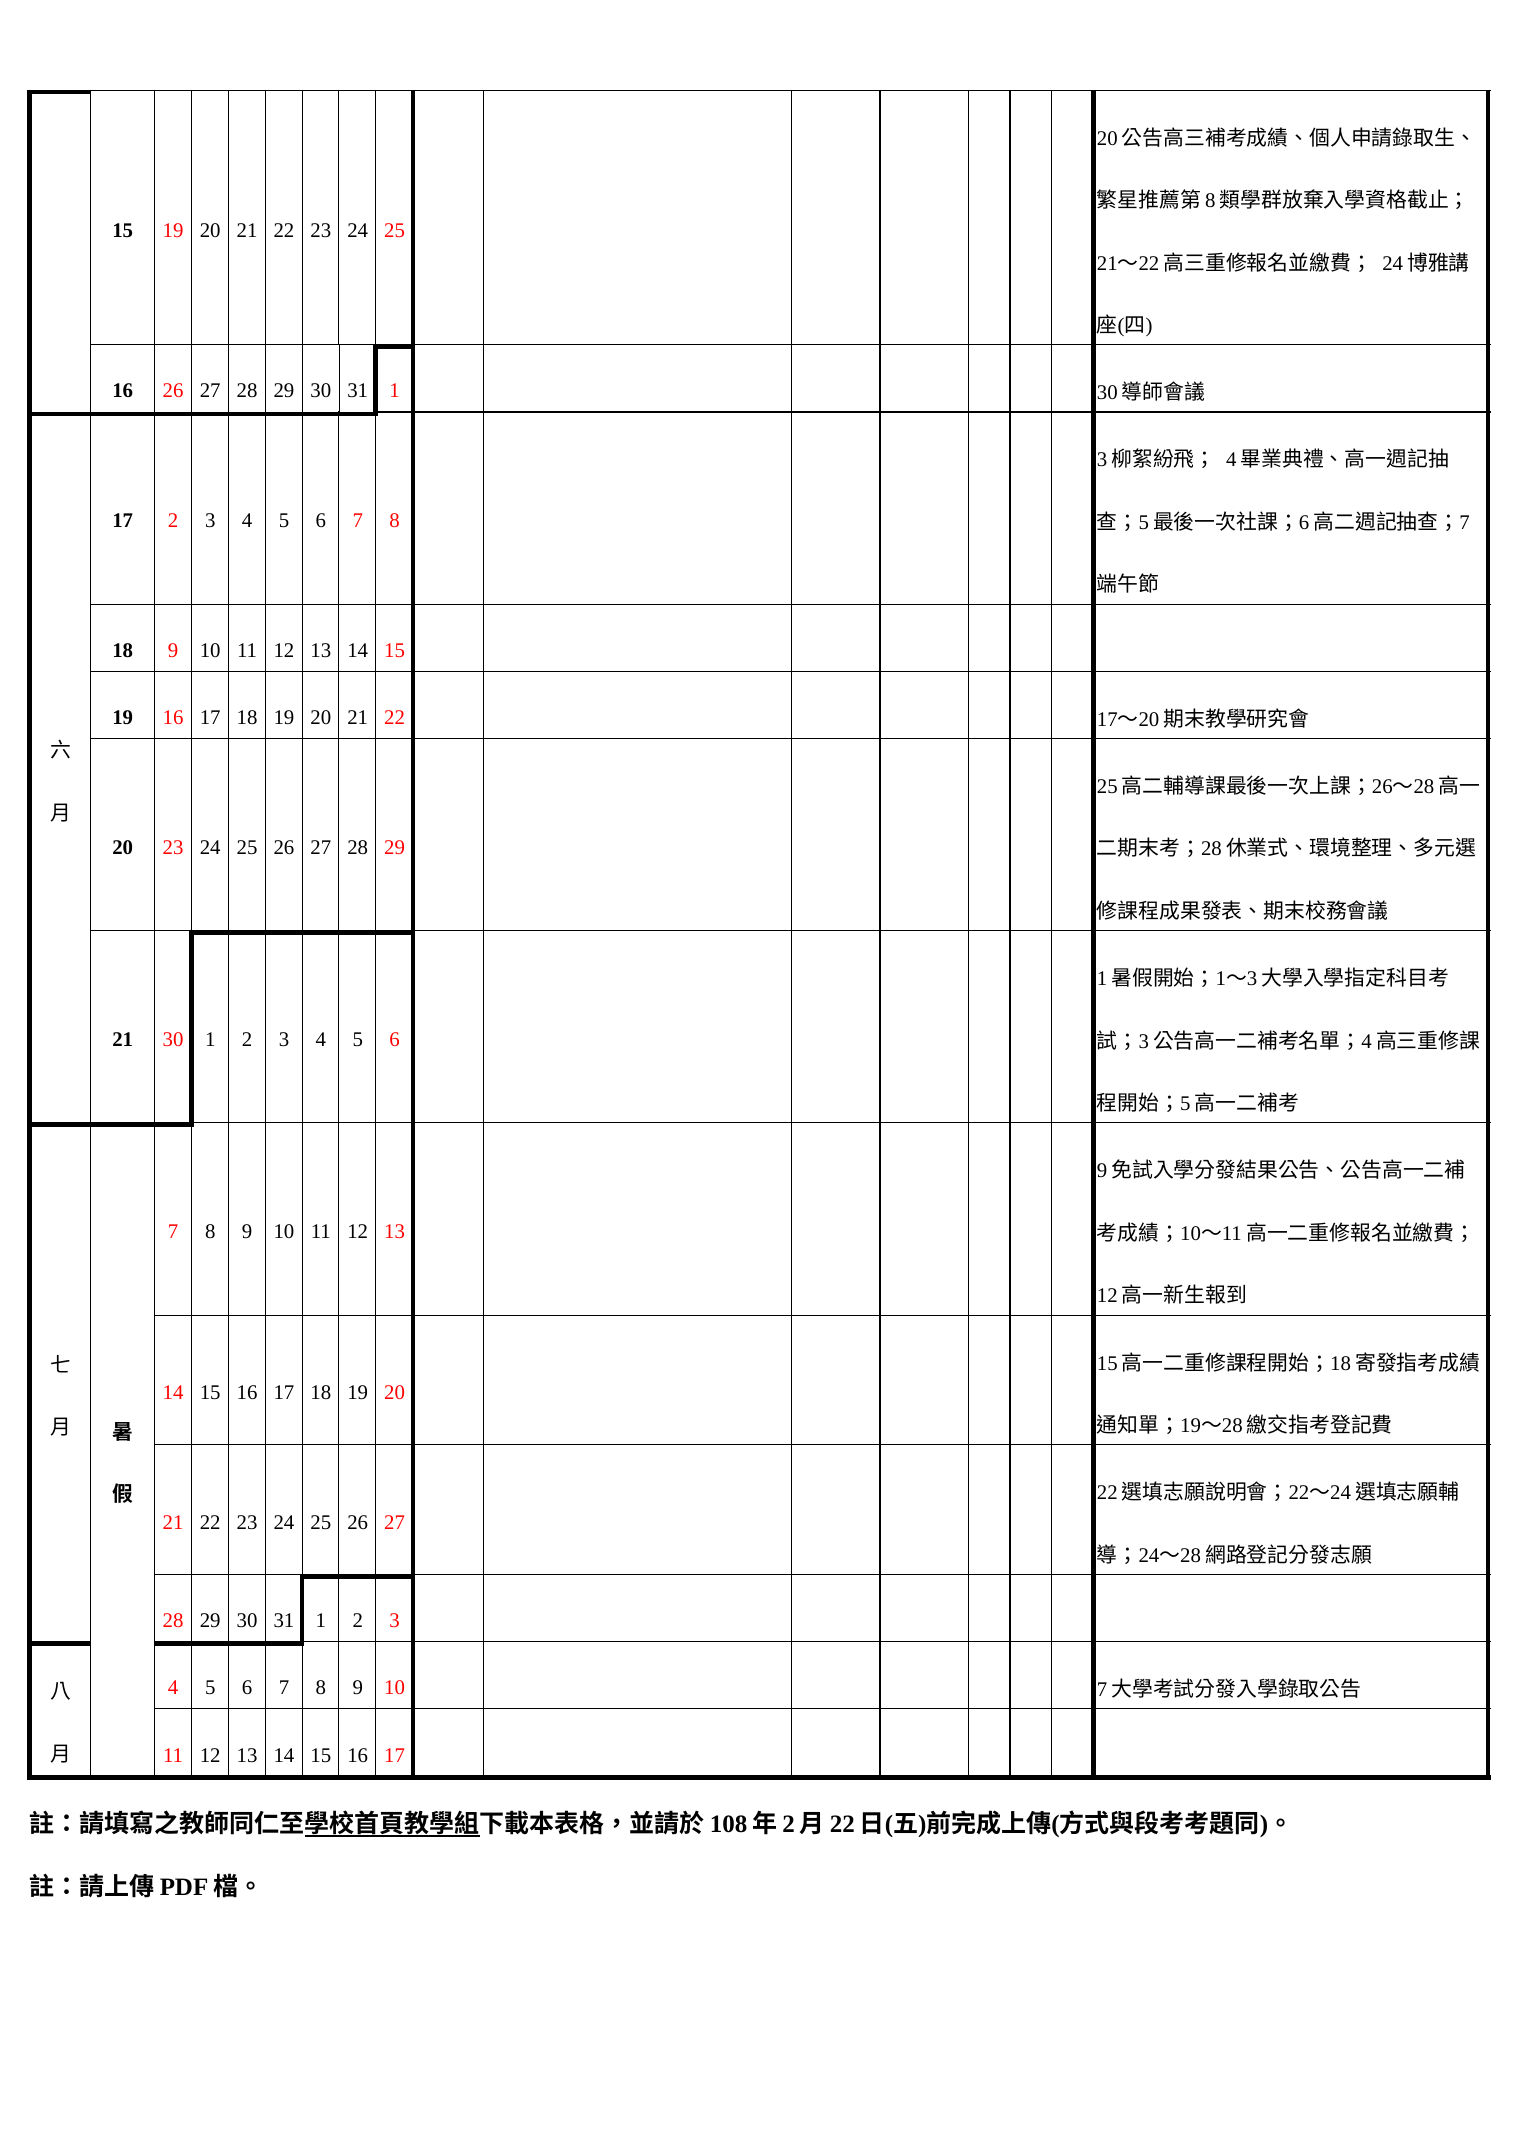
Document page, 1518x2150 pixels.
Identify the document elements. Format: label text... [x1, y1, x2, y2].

table_cell 20 [192, 91, 228, 344]
table_cell 6 [376, 935, 411, 1122]
table_cell 16 [339, 1709, 375, 1775]
table_cell 20 [303, 672, 338, 738]
table_cell [881, 1575, 968, 1641]
table_cell 1 [194, 935, 228, 1122]
table_cell 8 [303, 1642, 338, 1708]
table_cell 21 [91, 931, 154, 1122]
table_cell 21 [155, 1445, 191, 1574]
table_cell 6 [303, 416, 338, 603]
table_cell [881, 1445, 968, 1574]
table_cell 22 [266, 91, 302, 344]
table_cell 4 [155, 1646, 191, 1708]
table_cell [969, 91, 1009, 344]
table_cell [881, 605, 968, 671]
table_cell 12 [339, 1123, 375, 1314]
table_cell 22 [376, 672, 411, 738]
table_cell [1052, 1642, 1091, 1708]
table_cell 28 [339, 739, 375, 930]
table_cell 暑 假 [91, 1127, 154, 1775]
table_cell 14 [155, 1316, 191, 1444]
table_cell 11 [155, 1709, 191, 1775]
table_cell 8 [376, 413, 411, 603]
table_cell 2 [155, 416, 191, 603]
table_cell [484, 739, 791, 930]
table_cell [415, 1642, 483, 1708]
table_cell [792, 1642, 879, 1708]
table_cell [1052, 1123, 1091, 1314]
table_cell 13 [229, 1709, 265, 1775]
table_cell [881, 739, 968, 930]
table_cell [1011, 345, 1051, 411]
table_cell 六 月 [32, 416, 90, 1122]
table_cell [1011, 1709, 1051, 1775]
table_cell [881, 1123, 968, 1314]
table_cell [484, 1709, 791, 1775]
table_cell 17 [192, 672, 228, 738]
text 註：請上傳PDF檔。 [29, 1843, 1488, 1905]
table_cell 20公告高三補考成績、個人申請錄取生、繁星推薦第8類學群放棄入學資格截止；21～22高三重修報名並繳費； 24博雅講座(四) [1096, 91, 1486, 344]
table_cell [1011, 1316, 1051, 1444]
table_cell [881, 345, 968, 411]
table_cell 12 [192, 1709, 228, 1775]
table_cell [1011, 1575, 1051, 1641]
table_cell [1011, 739, 1051, 930]
table_cell 5 [339, 935, 375, 1122]
table_cell 10 [266, 1123, 302, 1314]
table_cell [1011, 413, 1051, 603]
table_cell [792, 413, 879, 603]
table_cell 1 [304, 1579, 338, 1641]
table_cell 15高一二重修課程開始；18寄發指考成績通知單；19～28繳交指考登記費 [1096, 1316, 1486, 1444]
table_cell [792, 1316, 879, 1444]
table_cell 31 [266, 1575, 300, 1641]
table_cell [1052, 413, 1091, 603]
table_cell [1011, 1445, 1051, 1574]
table_cell 5 [266, 416, 302, 603]
table_cell 19 [339, 1316, 375, 1444]
table_cell 28 [155, 1575, 191, 1641]
table_cell 23 [229, 1445, 265, 1574]
table_cell 22選填志願說明會；22～24選填志願輔導；24～28網路登記分發志願 [1096, 1445, 1486, 1574]
table_cell 17～20期末教學研究會 [1096, 672, 1486, 738]
table_cell 16 [155, 672, 191, 738]
table_cell 15 [376, 605, 411, 671]
table_cell 15 [91, 91, 154, 344]
table_cell 31 [340, 345, 373, 411]
table_cell 22 [192, 1445, 228, 1574]
table_cell [484, 1445, 791, 1574]
table_cell 15 [303, 1709, 338, 1775]
table_cell [881, 1316, 968, 1444]
table_cell 26 [266, 739, 302, 930]
table_cell [484, 1123, 791, 1314]
table_cell [1052, 1709, 1091, 1775]
table_cell [1052, 91, 1091, 344]
table_cell 2 [229, 935, 265, 1122]
table_cell [969, 1445, 1009, 1574]
table_cell [415, 1709, 483, 1775]
table_cell 11 [303, 1123, 338, 1314]
table_cell [792, 605, 879, 671]
table_cell 7大學考試分發入學錄取公告 [1096, 1642, 1486, 1708]
table_cell 23 [155, 739, 191, 930]
table_cell 4 [303, 935, 338, 1122]
table_cell 1暑假開始；1～3大學入學指定科目考試；3公告高一二補考名單；4高三重修課程開始；5高一二補考 [1096, 931, 1486, 1122]
table_cell 18 [303, 1316, 338, 1444]
table_cell [484, 345, 791, 411]
table_cell [969, 931, 1009, 1122]
table_cell 16 [229, 1316, 265, 1444]
table_cell 5 [192, 1646, 228, 1708]
table_cell 30 [155, 931, 189, 1122]
table_cell [969, 739, 1009, 930]
table_cell [792, 1123, 879, 1314]
table_cell 21 [339, 672, 375, 738]
table_cell 1 [378, 349, 411, 411]
table_cell [1096, 1575, 1486, 1641]
table_cell 24 [339, 91, 375, 344]
table_cell 20 [376, 1316, 411, 1444]
table_cell 27 [303, 739, 338, 930]
table_cell [1052, 672, 1091, 738]
table_cell [1052, 345, 1091, 411]
table_cell 8 [192, 1123, 228, 1314]
table_cell [1011, 605, 1051, 671]
table_cell [1052, 1316, 1091, 1444]
table_cell [415, 605, 483, 671]
table_cell 17 [266, 1316, 302, 1444]
table_cell 7 [339, 416, 375, 603]
table_cell [969, 605, 1009, 671]
table_cell 6 [229, 1646, 265, 1708]
table_cell [969, 413, 1009, 603]
table_cell 7 [266, 1646, 302, 1708]
table_cell [881, 91, 968, 344]
table_cell 19 [266, 672, 302, 738]
table_cell [792, 931, 879, 1122]
table_cell [969, 1709, 1009, 1775]
table_cell 30導師會議 [1096, 345, 1486, 411]
table_cell 23 [303, 91, 338, 344]
table_cell 3 [376, 1579, 411, 1641]
table_cell [415, 1575, 483, 1641]
table_cell [792, 1709, 879, 1775]
table_cell 29 [376, 739, 411, 930]
table_cell [1096, 605, 1486, 671]
table_cell 25 [303, 1445, 338, 1574]
table_cell 21 [229, 91, 265, 344]
table_cell 27 [192, 345, 228, 411]
table_cell [792, 345, 879, 411]
table_cell [969, 345, 1009, 411]
table_cell [415, 1123, 483, 1314]
table_cell [415, 931, 483, 1122]
table_cell [969, 1316, 1009, 1444]
table_cell [969, 1123, 1009, 1314]
table_cell [881, 413, 968, 603]
table_cell 24 [266, 1445, 302, 1574]
table_cell [415, 1316, 483, 1444]
table_cell [881, 1709, 968, 1775]
table_cell 15 [192, 1316, 228, 1444]
table_cell 19 [91, 672, 154, 738]
table_cell 27 [376, 1445, 411, 1574]
table_cell 16 [91, 345, 154, 411]
table_cell [969, 1642, 1009, 1708]
table_cell 26 [155, 345, 191, 411]
table_cell [415, 739, 483, 930]
table_cell [415, 413, 483, 603]
table_cell 3 [192, 416, 228, 603]
table_cell [415, 91, 483, 344]
table_cell 9 [155, 605, 191, 671]
table_cell [484, 91, 791, 344]
table_cell [484, 605, 791, 671]
table_cell [1011, 672, 1051, 738]
table_cell [415, 1445, 483, 1574]
table_cell [484, 672, 791, 738]
table_cell 18 [91, 605, 154, 671]
table_cell [792, 672, 879, 738]
table_cell 28 [229, 345, 265, 411]
table_cell 25高二輔導課最後一次上課；26～28高一二期末考；28休業式、環境整理、多元選修課程成果發表、期末校務會議 [1096, 739, 1486, 930]
table_cell 7 [155, 1127, 191, 1314]
table_cell [484, 931, 791, 1122]
table_cell [484, 1575, 791, 1641]
table_cell 14 [339, 605, 375, 671]
table_cell [415, 345, 483, 411]
table_cell 18 [229, 672, 265, 738]
table_cell [1096, 1709, 1486, 1775]
table_cell 八 月 [32, 1646, 90, 1775]
table_cell [1052, 739, 1091, 930]
table_cell [792, 91, 879, 344]
table_cell 9 [339, 1642, 375, 1708]
table_cell [792, 1575, 879, 1641]
table_cell [32, 94, 90, 411]
table_cell [1052, 605, 1091, 671]
table_cell [1011, 91, 1051, 344]
table_cell 9免試入學分發結果公告、公告高一二補考成績；10～11高一二重修報名並繳費；12高一新生報到 [1096, 1123, 1486, 1314]
table_cell 3柳絮紛飛； 4畢業典禮、高一週記抽查；5最後一次社課；6高二週記抽查；7端午節 [1096, 413, 1486, 603]
table_cell 2 [339, 1579, 375, 1641]
table_cell 10 [192, 605, 228, 671]
table_cell 30 [229, 1575, 265, 1641]
table_cell 七 月 [32, 1127, 90, 1641]
table_cell [881, 931, 968, 1122]
text 註：請填寫之教師同仁至學校首頁教學組下載本表格，並請於108年2月22日(五)前完成上傳(方式與段考考題同)。 [29, 1780, 1488, 1843]
table_cell 9 [229, 1123, 265, 1314]
table_cell [415, 672, 483, 738]
table_cell [1011, 931, 1051, 1122]
table_cell 24 [192, 739, 228, 930]
table_cell [1011, 1123, 1051, 1314]
table_cell [484, 1642, 791, 1708]
table_cell [969, 1575, 1009, 1641]
table_cell 4 [229, 416, 265, 603]
table_cell 17 [91, 416, 154, 603]
table_cell 26 [339, 1445, 375, 1574]
table_cell 13 [376, 1123, 411, 1314]
table_cell [881, 672, 968, 738]
table_cell 10 [376, 1642, 411, 1708]
table_cell [484, 1316, 791, 1444]
table_cell 12 [266, 605, 302, 671]
table_cell 29 [266, 345, 302, 411]
table_cell [1011, 1642, 1051, 1708]
table_cell [1052, 931, 1091, 1122]
table_cell 29 [192, 1575, 228, 1641]
table_cell [792, 1445, 879, 1574]
table_cell 3 [266, 935, 302, 1122]
table_cell [484, 413, 791, 603]
table_cell [1052, 1575, 1091, 1641]
table_cell [792, 739, 879, 930]
table_cell 19 [155, 91, 191, 344]
table_cell 25 [376, 91, 411, 344]
table_cell 13 [303, 605, 338, 671]
table_cell 17 [376, 1709, 411, 1775]
table_cell 30 [303, 345, 339, 411]
table_cell 14 [266, 1709, 302, 1775]
table_cell [881, 1642, 968, 1708]
table_cell [1052, 1445, 1091, 1574]
table_cell 25 [229, 739, 265, 930]
table_cell [969, 672, 1009, 738]
table_cell 20 [91, 739, 154, 930]
table_cell 11 [229, 605, 265, 671]
